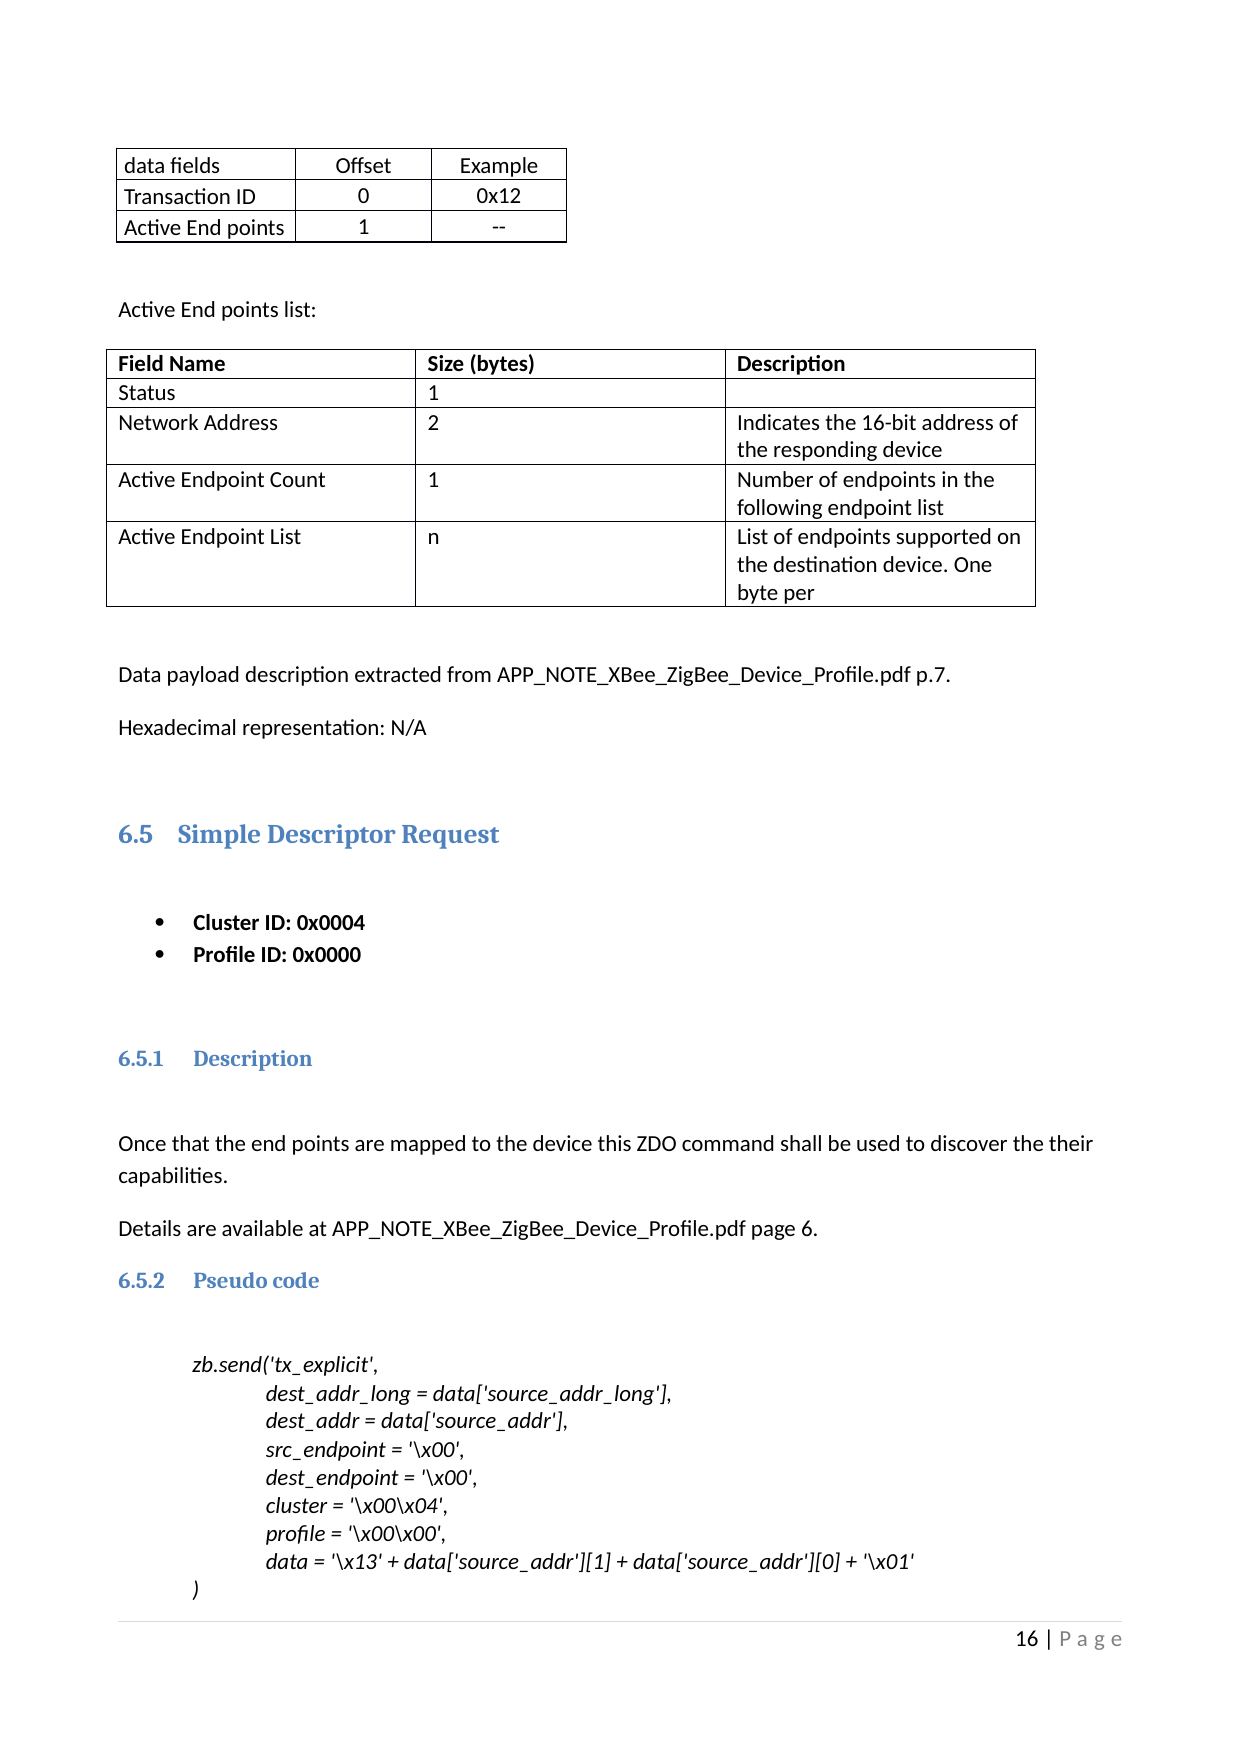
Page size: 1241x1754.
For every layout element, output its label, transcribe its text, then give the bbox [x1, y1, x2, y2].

table_cell 0 [296, 180, 431, 210]
text zb.send('tx_explicit', [192, 1351, 1122, 1379]
table_header Description [726, 350, 1035, 377]
table_cell 2 [416, 408, 725, 464]
text Details are available at APP_NOTE_XBee_ZigBee_Device_Profile.pdf page 6. [118, 1214, 1122, 1242]
table_cell 1 [296, 211, 431, 241]
table_cell [726, 379, 1035, 407]
table_cell n [416, 522, 725, 606]
text profile = '\x00\x00', [192, 1519, 1122, 1547]
subtitle Pseudo code [118, 1267, 1122, 1294]
table_cell Active Endpoint List [107, 522, 415, 606]
table_cell Active End points [117, 211, 295, 241]
subtitle Simple Descriptor Request [118, 819, 1122, 850]
table_cell -- [432, 211, 566, 241]
table_header Example [432, 149, 566, 179]
text Hexadecimal representation: N/A [118, 713, 1122, 741]
table_header Size (bytes) [416, 350, 725, 377]
list Cluster ID: 0x0004 [156, 908, 1122, 936]
table_header Field Name [107, 350, 415, 377]
text ) [192, 1575, 1122, 1603]
subtitle Description [118, 1046, 1122, 1072]
text Once that the end points are mapped to the device this ZDO command shall be used to discover the their capabilities. [118, 1129, 1122, 1189]
table_cell Network Address [107, 408, 415, 464]
table_cell Number of endpoints in the following endpoint list [726, 465, 1035, 521]
table_cell Status [107, 379, 415, 407]
text src_endpoint = '\x00', [192, 1435, 1122, 1463]
table_header Offset [296, 149, 431, 179]
table_cell 1 [416, 379, 725, 407]
table_cell Transaction ID [117, 180, 295, 210]
text dest_endpoint = '\x00', [192, 1463, 1122, 1491]
text data = '\x13' + data['source_addr'][1] + data['source_addr'][0] + '\x01' [192, 1547, 1122, 1575]
table_cell List of endpoints supported on the destination device. One byte per [726, 522, 1035, 606]
table_cell Active Endpoint Count [107, 465, 415, 521]
table_cell 0x12 [432, 180, 566, 210]
text Active End points list: [118, 295, 1122, 323]
list Profile ID: 0x0000 [156, 940, 1122, 968]
text Data payload description extracted from APP_NOTE_XBee_ZigBee_Device_Profile.pdf p.7. [118, 660, 1122, 688]
text dest_addr = data['source_addr'], [192, 1407, 1122, 1435]
text cluster = '\x00\x04', [192, 1491, 1122, 1519]
table_cell Indicates the 16-bit address of the responding device [726, 408, 1035, 464]
table_header data fields [117, 149, 295, 179]
text dest_addr_long = data['source_addr_long'], [192, 1379, 1122, 1407]
table_cell 1 [416, 465, 725, 521]
